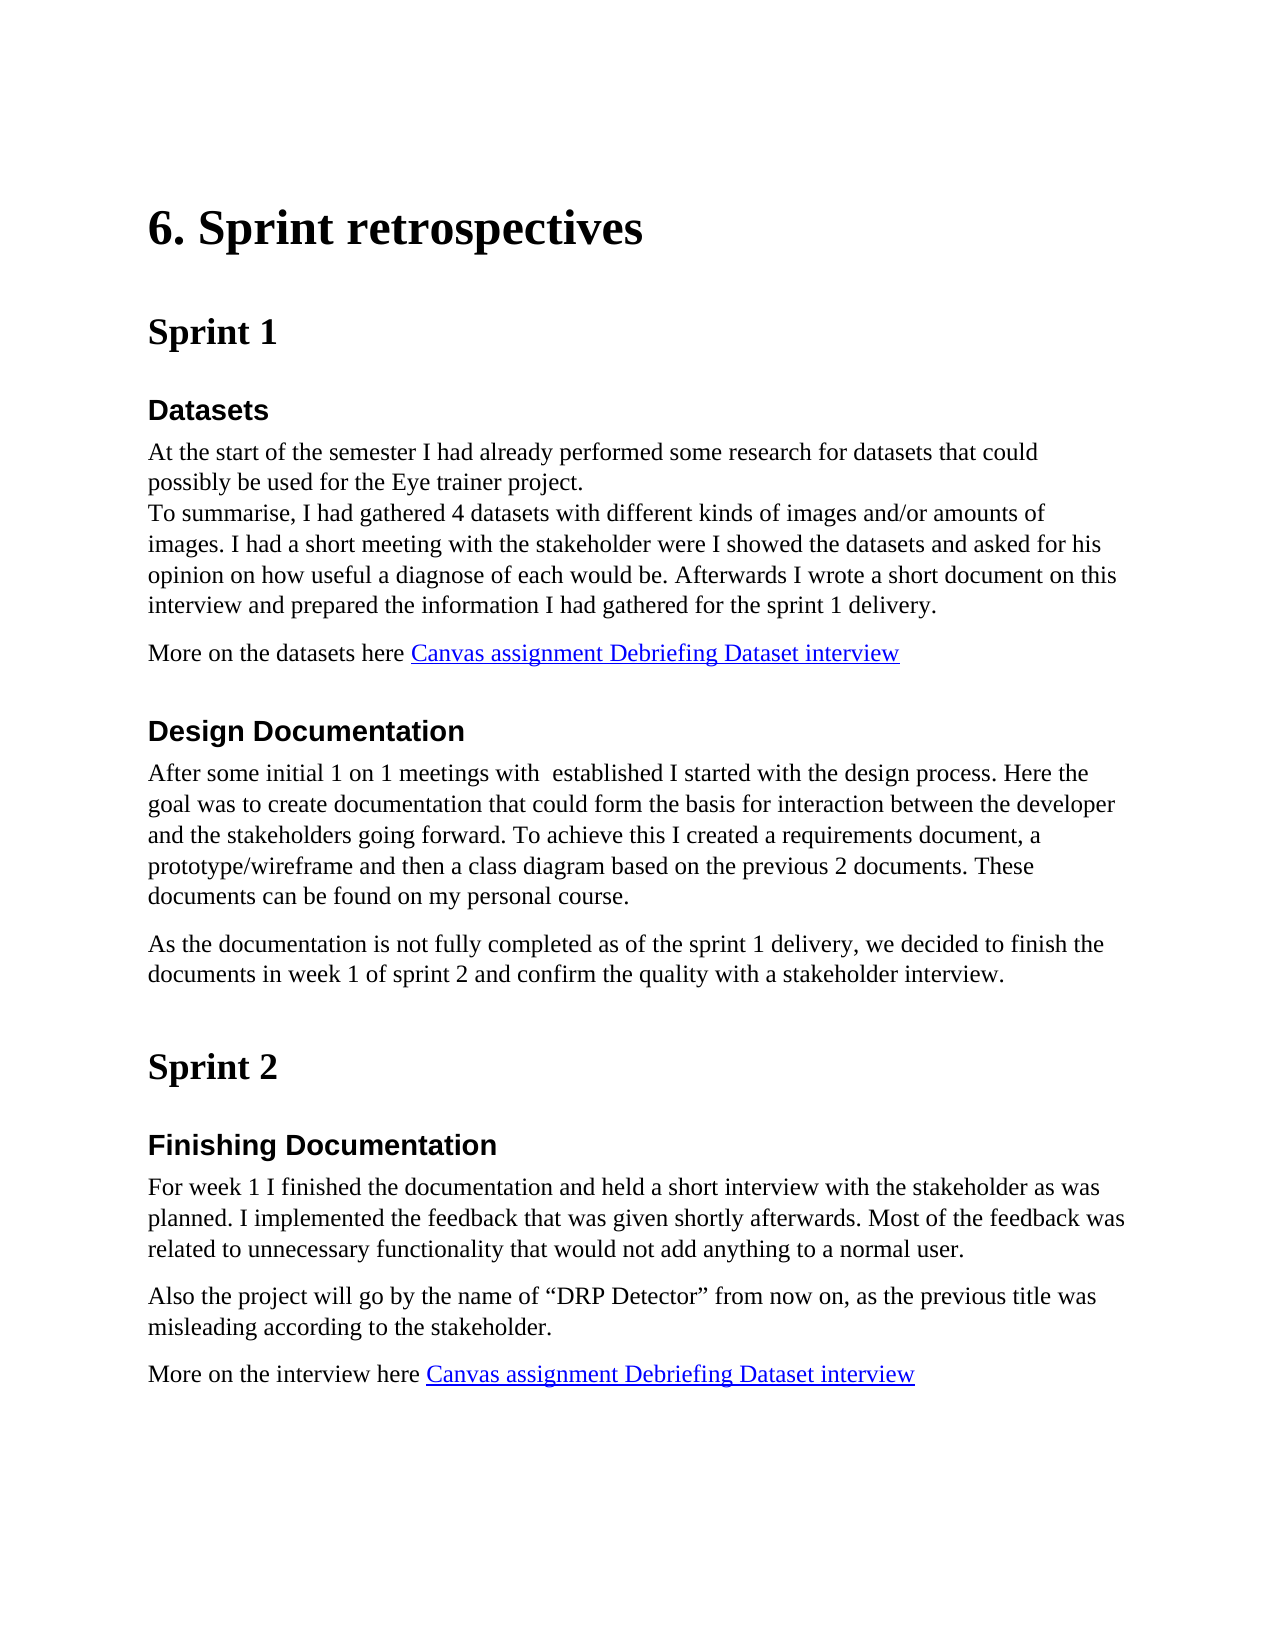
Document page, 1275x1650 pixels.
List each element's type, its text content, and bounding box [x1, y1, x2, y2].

text As the documentation is not fully completed as of the sprint 1 delivery, we decided to finish the documents in week 1 of sprint 2 and confirm the quality with a stakeholder interview. [148, 929, 1127, 988]
subtitle 6. Sprint retrospectives [148, 198, 1127, 255]
subtitle Datasets [148, 393, 1127, 426]
subtitle Sprint 2 [148, 1044, 1127, 1088]
subtitle Finishing Documentation [148, 1128, 1127, 1162]
text At the start of the semester I had already performed some research for datasets that could possibly be used for the Eye trainer project. To summarise, I had gathered 4 datasets with different kinds of images and/or amounts of images. I had a short meeting with the stakeholder were I showed the datasets and asked for his opinion on how useful a diagnose of each would be. Afterwards I wrote a short document on this interview and prepared the information I had gathered for the sprint 1 delivery. [148, 437, 1127, 619]
text Also the project will go by the name of “DRP Detector” from now on, as the previous title was misleading according to the stakeholder. [148, 1281, 1127, 1341]
text More on the interview here Canvas assignment Debriefing Dataset interview [148, 1359, 1127, 1388]
text After some initial 1 on 1 meetings with established I started with the design process. Here the goal was to create documentation that could form the basis for interaction between the developer and the stakeholders going forward. To achieve this I created a requirements document, a prototype/wireframe and then a class diagram based on the previous 2 documents. These documents can be found on my personal course. [148, 758, 1127, 910]
subtitle Sprint 1 [148, 309, 1127, 352]
text More on the datasets here Canvas assignment Debriefing Dataset interview [148, 638, 1127, 667]
text For week 1 I finished the documentation and held a short interview with the stakeholder as was planned. I implemented the feedback that was given shortly afterwards. Most of the feedback was related to unnecessary functionality that would not add anything to a normal user. [148, 1172, 1127, 1262]
subtitle Design Documentation [148, 714, 1127, 748]
